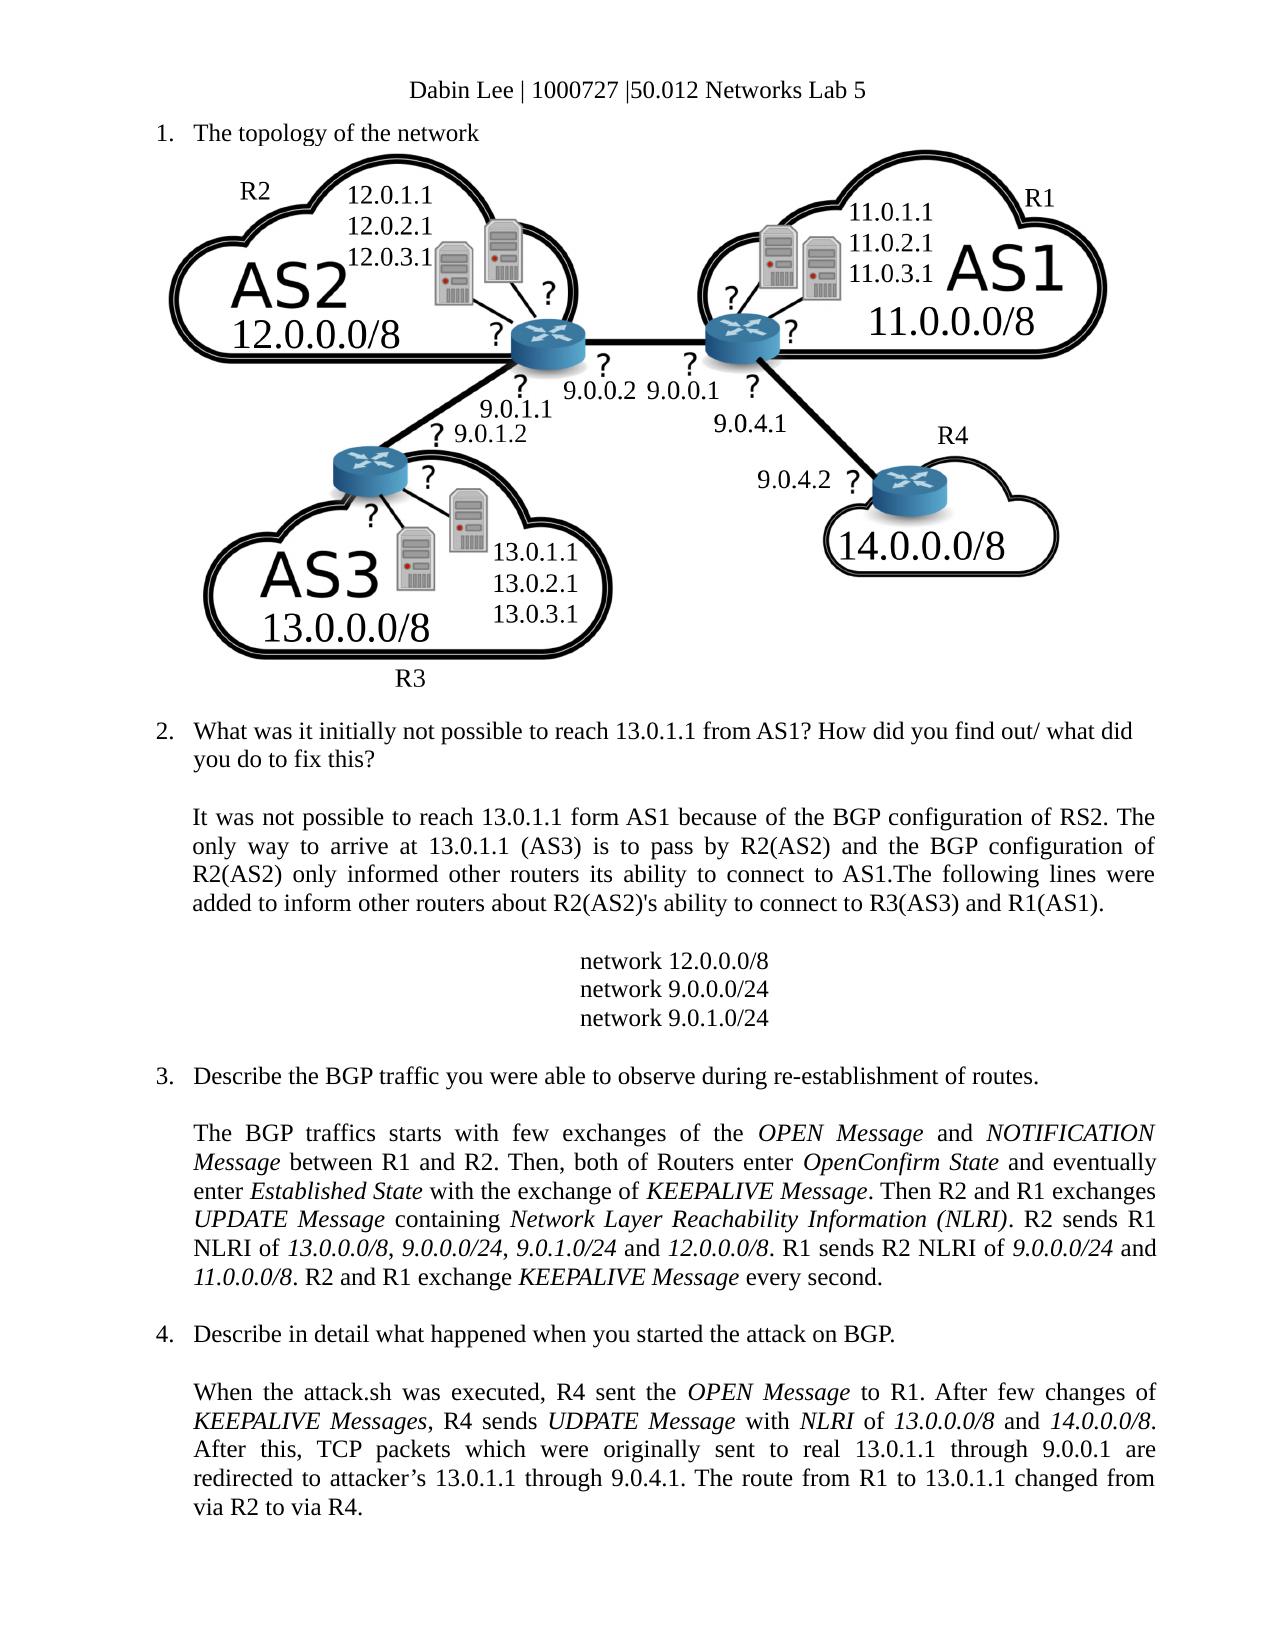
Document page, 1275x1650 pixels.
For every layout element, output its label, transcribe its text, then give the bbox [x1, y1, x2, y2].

text It was not possible to reach 13.0.1.1 form AS1 because of the BGP configuration of RS2. The only way to arrive at 13.0.1.1 (AS3) is to pass by R2(AS2) and the BGP configuration of R2(AS2) only informed other routers its ability to connect to AS1.The following lines were added to inform other routers about R2(AS2)'s ability to connect to R3(AS3) and R1(AS1). [192, 802, 1157, 917]
list What was it initially not possible to reach 13.0.1.1 from AS1? How did you find out/ what did you do to fix this? [156, 716, 1157, 773]
text network 9.0.0.0/24 [192, 974, 1157, 1003]
list Describe in detail what happened when you started the attack on BGP. [156, 1319, 1157, 1348]
text network 9.0.1.0/24 [192, 1003, 1157, 1032]
list The topology of the network [156, 118, 1157, 147]
text The BGP traffics starts with few exchanges of the OPEN Message and NOTIFICATION Message between R1 and R2. Then, both of Routers enter OpenConfirm State and eventually enter Established State with the exchange of KEEPALIVE Message. Then R2 and R1 exchanges UPDATE Message containing Network Layer Reachability Information (NLRI). R2 sends R1 NLRI of 13.0.0.0/8, 9.0.0.0/24, 9.0.1.0/24 and 12.0.0.0/8. R1 sends R2 NLRI of 9.0.0.0/24 and 11.0.0.0/8. R2 and R1 exchange KEEPALIVE Message every second. [193, 1118, 1157, 1291]
list Describe the BGP traffic you were able to observe during re-establishment of routes. [156, 1061, 1157, 1089]
text When the attack.sh was executed, R4 sent the OPEN Message to R1. After few changes of KEEPALIVE Messages, R4 sends UDPATE Message with NLRI of 13.0.0.0/8 and 14.0.0.0/8. After this, TCP packets which were originally sent to real 13.0.1.1 through 9.0.0.1 are redirected to attacker’s 13.0.1.1 through 9.0.4.1. The route from R1 to 13.0.1.1 changed from via R2 to via R4. [193, 1377, 1157, 1521]
text network 12.0.0.0/8 [192, 946, 1157, 974]
